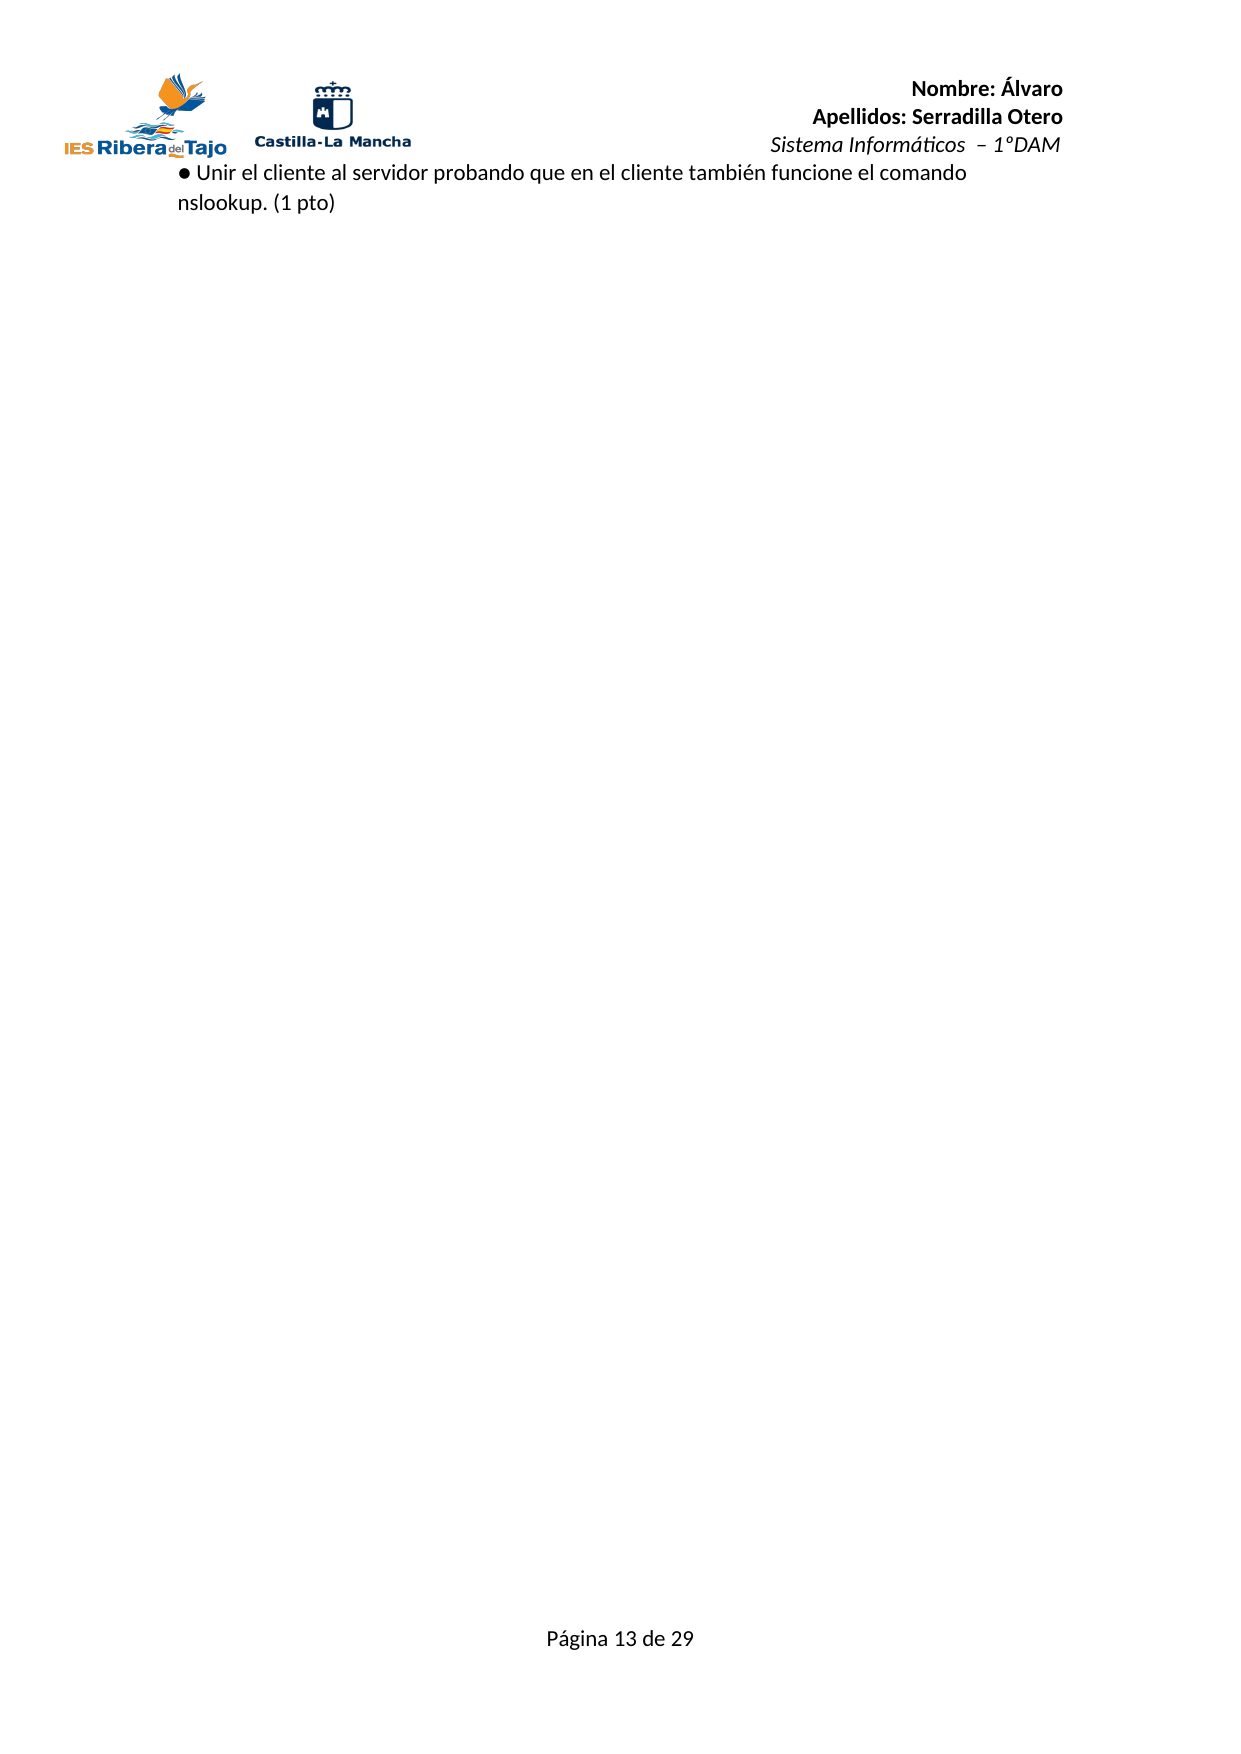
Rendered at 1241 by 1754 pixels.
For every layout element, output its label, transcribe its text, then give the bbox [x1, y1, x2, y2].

text ● Unir el cliente al servidor probando que en el cliente también funcione el comando nslookup. (1 pto) [177, 158, 1063, 216]
picture [233, 73, 432, 158]
picture [65, 73, 227, 158]
